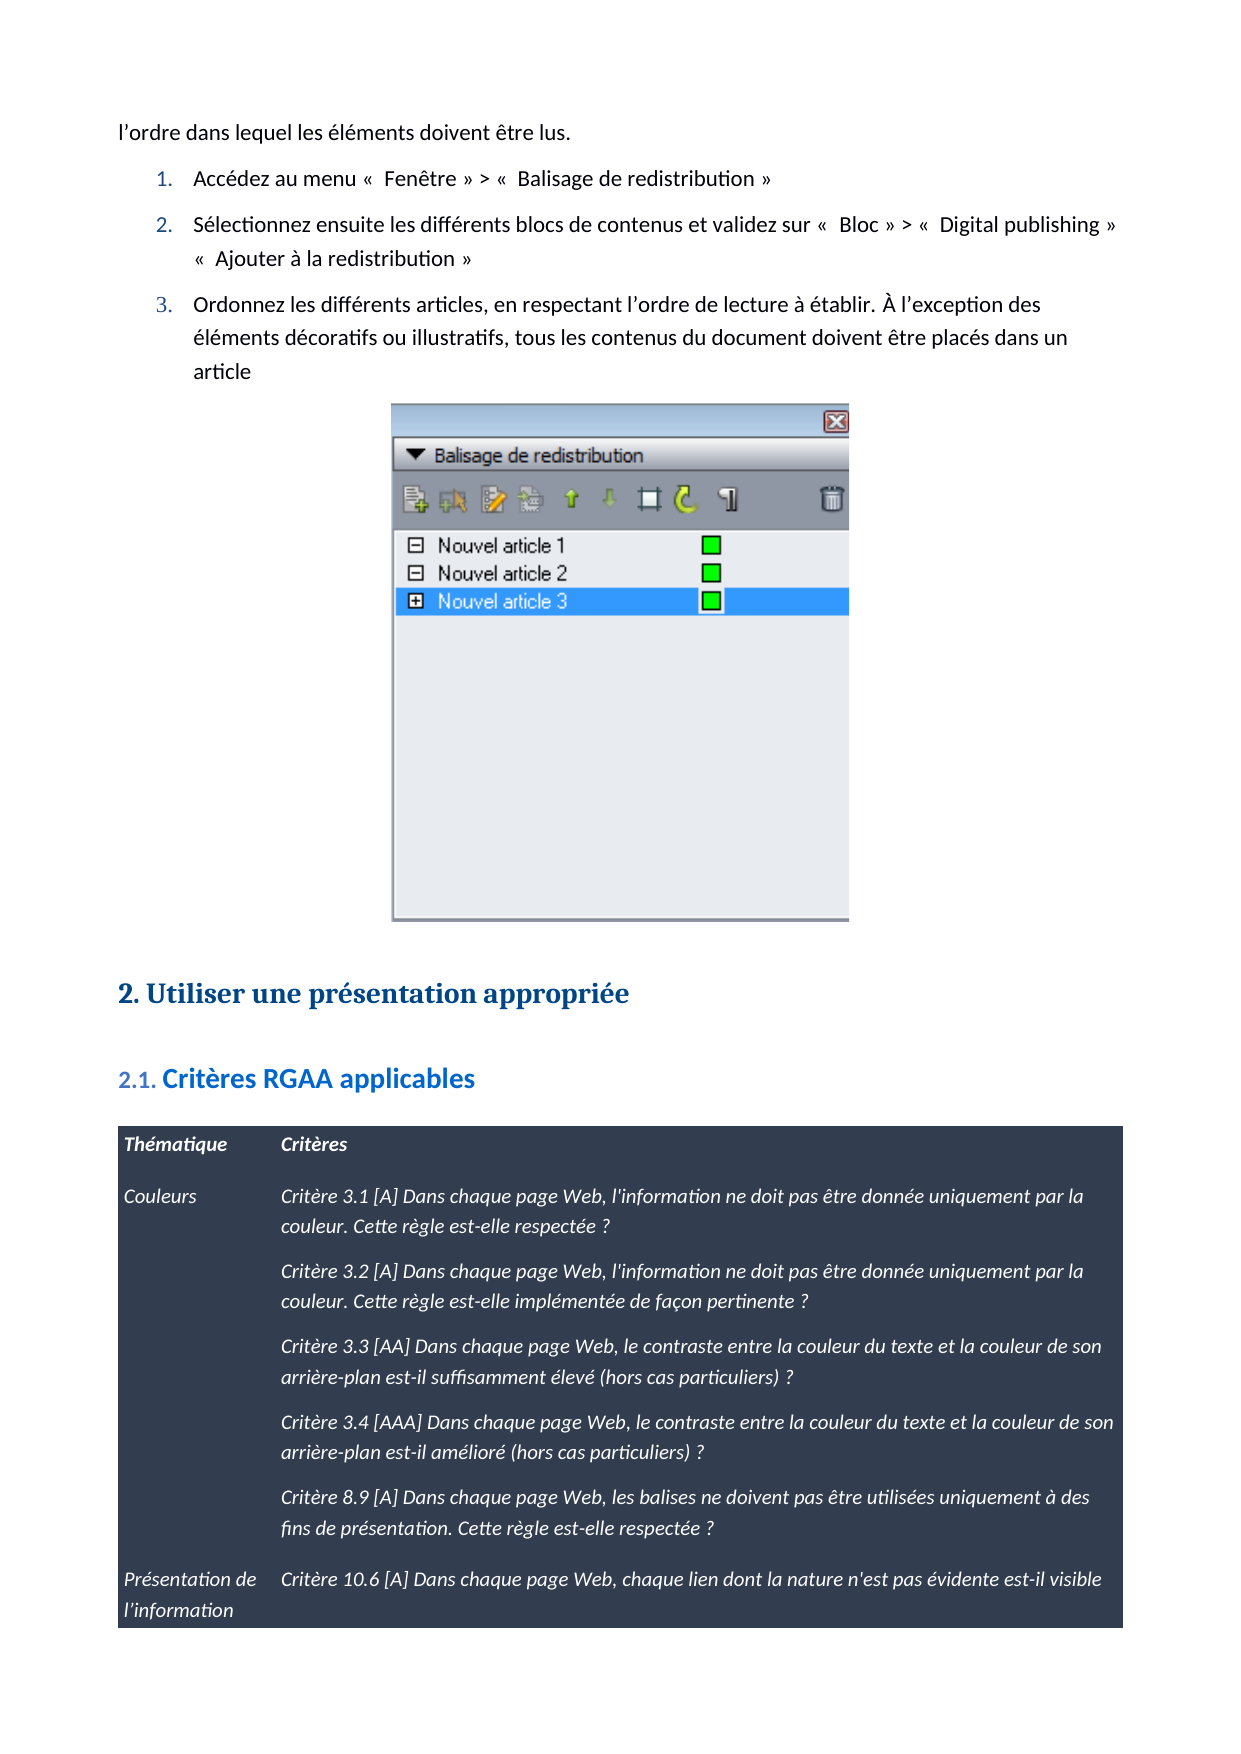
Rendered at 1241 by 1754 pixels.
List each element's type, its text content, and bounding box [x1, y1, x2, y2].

table_cell Couleurs [118, 1177, 275, 1561]
table_cell Critère 10.6 [A] Dans chaque page Web, chaque lien dont la nature n'est pas évidente est-il visible [275, 1561, 1123, 1628]
table_cell Présentation de l’information [118, 1561, 275, 1628]
list Sélectionnez ensuite les différents blocs de contenus et validez sur « Bloc » > « Digital publishing » « Ajouter à la redistribution » [156, 210, 1122, 272]
subtitle 2. Utiliser une présentation appropriée [118, 977, 1122, 1011]
table_header Thématique [118, 1126, 275, 1177]
list Accédez au menu « Fenêtre » > « Balisage de redistribution » [156, 164, 1122, 192]
table_header Critères [275, 1126, 1123, 1177]
text l’ordre dans lequel les éléments doivent être lus. [118, 118, 1122, 146]
picture [391, 403, 850, 922]
list Ordonnez les différents articles, en respectant l’ordre de lecture à établir. À l’exception des éléments décoratifs ou illustratifs, tous les contenus du document doivent être placés dans un article [156, 290, 1122, 385]
table_cell Critère 3.1 [A] Dans chaque page Web, l'information ne doit pas être donnée uniquement par la couleur. Cette règle est-elle respectée ? Critère 3.2 [A] Dans chaque page Web, l'information ne doit pas être donnée uniquement par la couleur. Cette règle est-elle implémentée de façon pertinente ? Critère 3.3 [AA] Dans chaque page Web, le contraste entre la couleur du texte et la couleur de son arrière-plan est-il suffisamment élevé (hors cas particuliers) ? Critère 3.4 [AAA] Dans chaque page Web, le contraste entre la couleur du texte et la couleur de son arrière-plan est-il amélioré (hors cas particuliers) ? Critère 8.9 [A] Dans chaque page Web, les balises ne doivent pas être utilisées uniquement à des fins de présentation. Cette règle est-elle respectée ? [275, 1177, 1123, 1561]
subtitle 2.1. Critères RGAA applicables [118, 1061, 1122, 1096]
